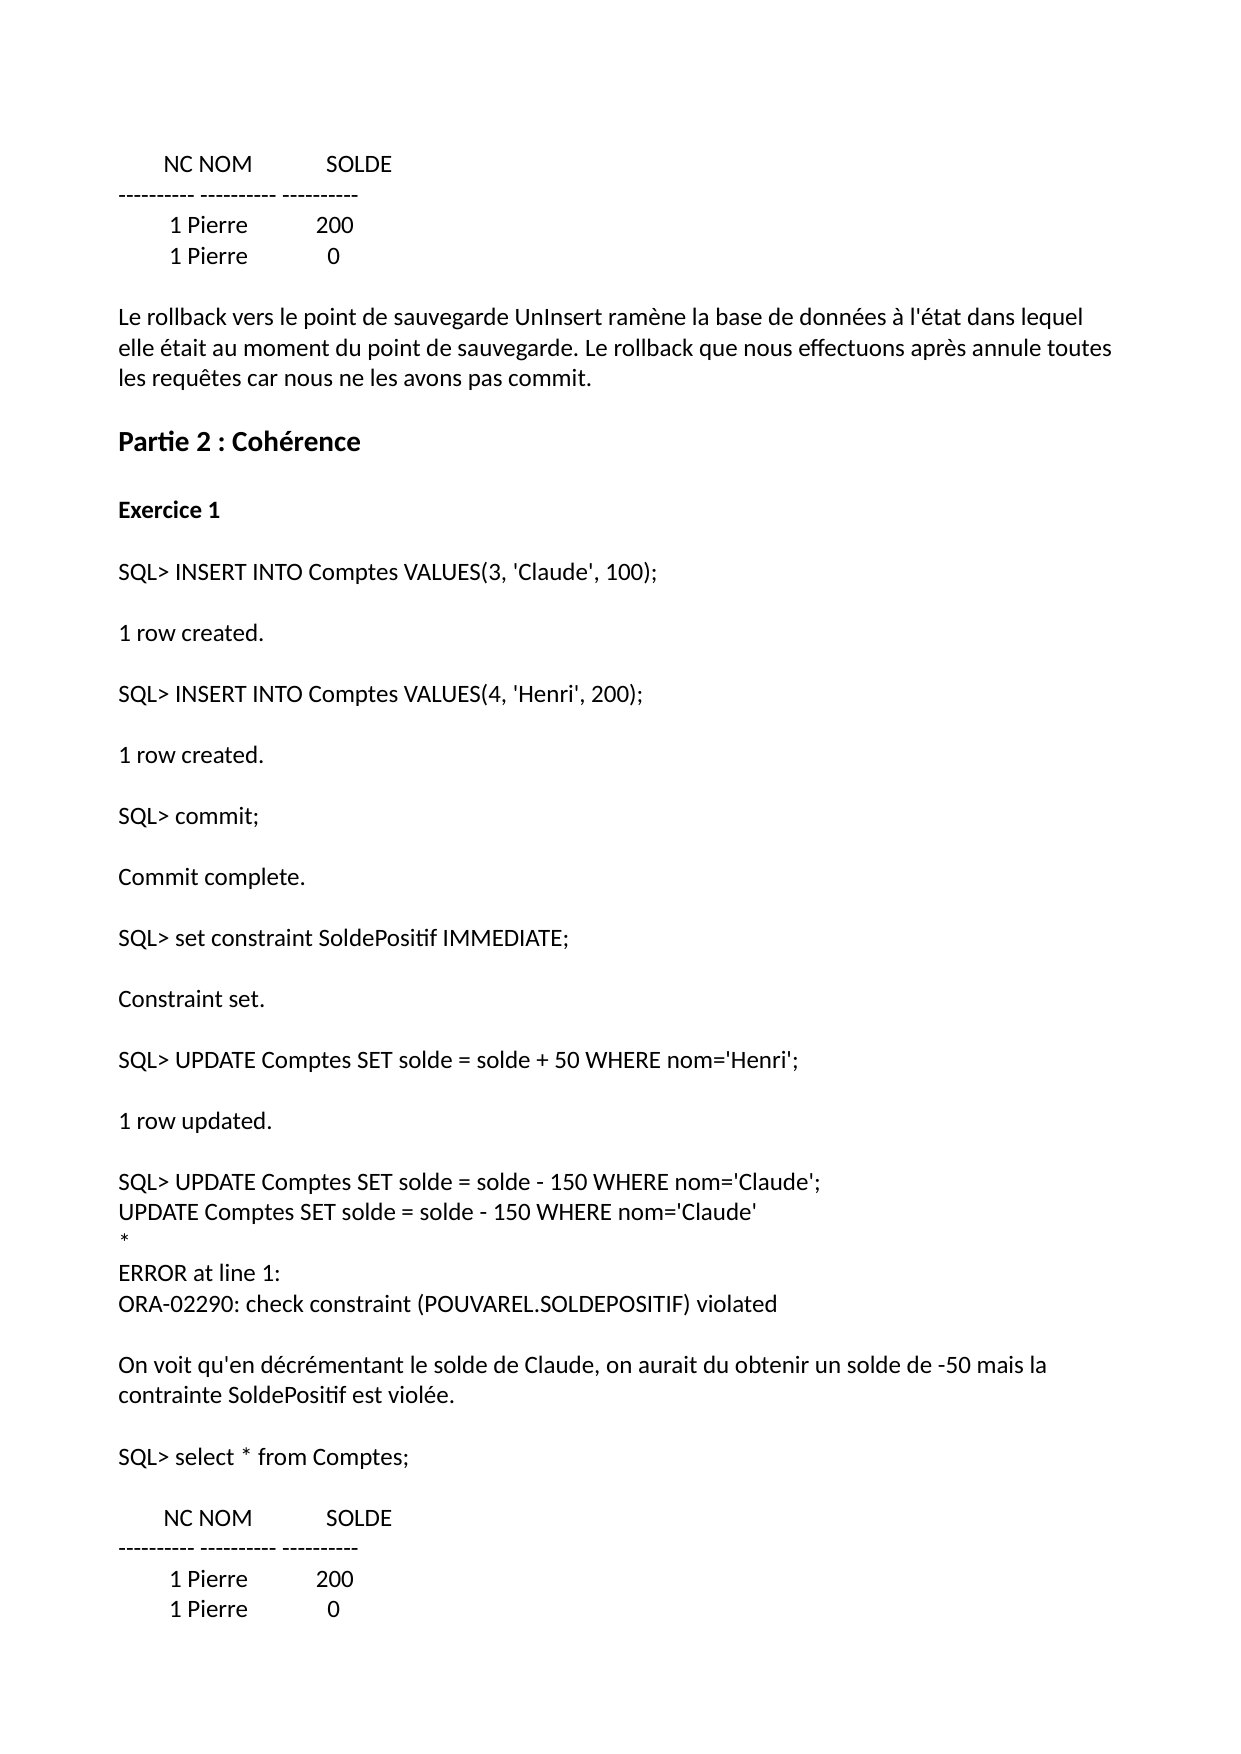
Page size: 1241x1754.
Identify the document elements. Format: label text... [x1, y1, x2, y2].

text Partie 2 : Cohérence [118, 423, 1122, 459]
text NC NOM SOLDE [118, 1502, 1122, 1532]
text ERROR at line 1: [118, 1258, 1122, 1288]
text 1 row created. [118, 617, 1122, 647]
text 1 Pierre 0 [118, 240, 1122, 271]
text NC NOM SOLDE [118, 149, 1122, 179]
text 1 row updated. [118, 1105, 1122, 1136]
text ---------- ---------- ---------- [118, 1532, 1122, 1563]
text 1 Pierre 0 [118, 1593, 1122, 1624]
text * [118, 1227, 1122, 1258]
text Commit complete. [118, 861, 1122, 891]
text SQL> set constraint SoldePositif IMMEDIATE; [118, 922, 1122, 952]
text Le rollback vers le point de sauvegarde UnInsert ramène la base de données à l'état dans lequel elle était au moment du point de sauvegarde. Le rollback que nous effectuons après annule toutes les requêtes car nous ne les avons pas commit. [118, 301, 1122, 393]
text On voit qu'en décrémentant le solde de Claude, on aurait du obtenir un solde de -50 mais la contrainte SoldePositif est violée. [118, 1349, 1122, 1410]
text ---------- ---------- ---------- [118, 179, 1122, 210]
text SQL> select * from Comptes; [118, 1441, 1122, 1471]
text Exercice 1 [118, 494, 1122, 525]
text SQL> commit; [118, 800, 1122, 830]
text Constraint set. [118, 983, 1122, 1013]
text UPDATE Comptes SET solde = solde - 150 WHERE nom='Claude' [118, 1197, 1122, 1227]
text 1 row created. [118, 739, 1122, 769]
text SQL> UPDATE Comptes SET solde = solde + 50 WHERE nom='Henri'; [118, 1044, 1122, 1074]
text 1 Pierre 200 [118, 1563, 1122, 1593]
text SQL> UPDATE Comptes SET solde = solde - 150 WHERE nom='Claude'; [118, 1166, 1122, 1197]
text SQL> INSERT INTO Comptes VALUES(4, 'Henri', 200); [118, 678, 1122, 708]
text ORA-02290: check constraint (POUVAREL.SOLDEPOSITIF) violated [118, 1288, 1122, 1319]
text 1 Pierre 200 [118, 210, 1122, 240]
text SQL> INSERT INTO Comptes VALUES(3, 'Claude', 100); [118, 556, 1122, 586]
